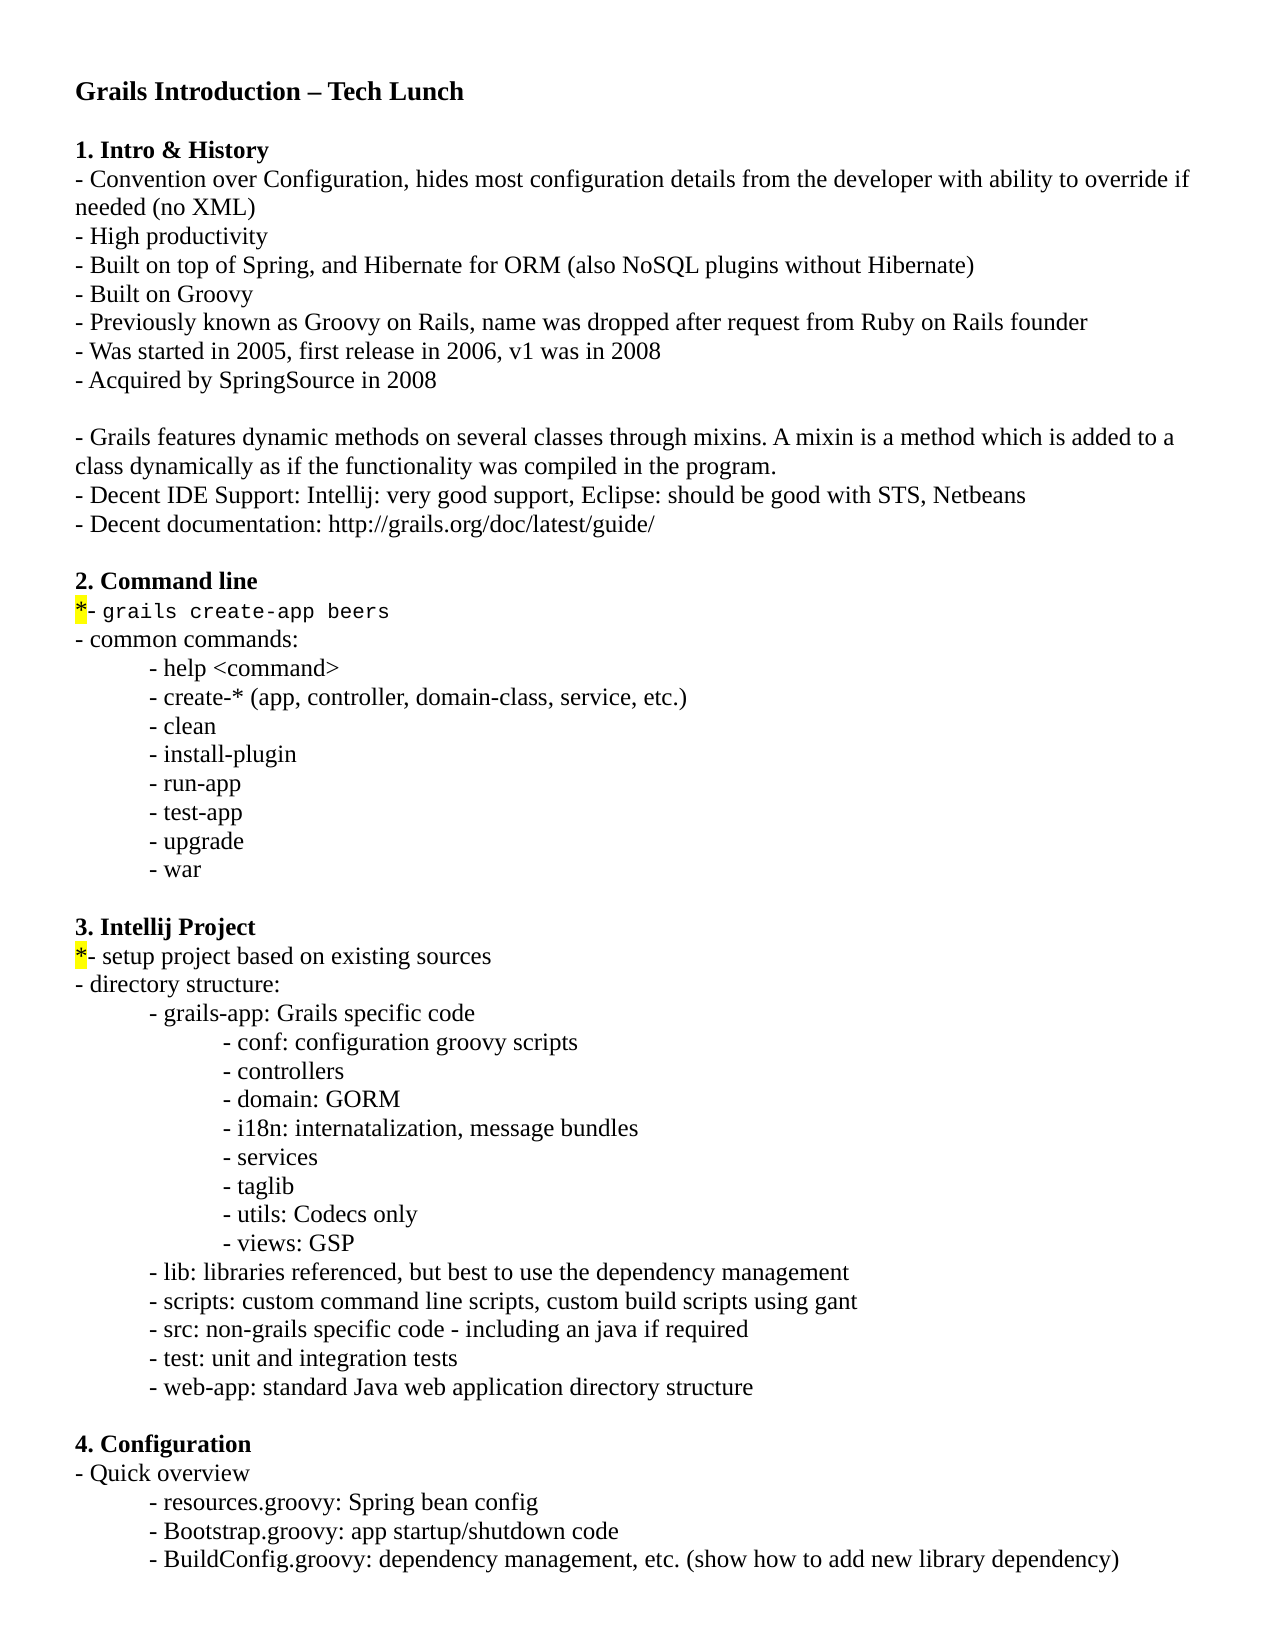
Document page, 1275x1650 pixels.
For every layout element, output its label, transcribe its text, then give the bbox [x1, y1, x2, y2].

text Grails Introduction – Tech Lunch 1. Intro & History - Convention over Configuration, hides most configuration details from the developer with ability to override if needed (no XML) - High productivity - Built on top of Spring, and Hibernate for ORM (also NoSQL plugins without Hibernate) - Built on Groovy - Previously known as Groovy on Rails, name was dropped after request from Ruby on Rails founder - Was started in 2005, first release in 2006, v1 was in 2008 - Acquired by SpringSource in 2008 - Grails features dynamic methods on several classes through mixins. A mixin is a method which is added to a class dynamically as if the functionality was compiled in the program. - Decent IDE Support: Intellij: very good support, Eclipse: should be good with STS, Netbeans - Decent documentation: http://grails.org/doc/latest/guide/ 2. Command line *- grails create-app beers - common commands: - help <command> - create-* (app, controller, domain-class, service, etc.) - clean - install-plugin - run-app - test-app - upgrade - war 3. Intellij Project *- setup project based on existing sources - directory structure: - grails-app: Grails specific code - conf: configuration groovy scripts - controllers - domain: GORM - i18n: internatalization, message bundles - services - taglib - utils: Codecs only - views: GSP - lib: libraries referenced, but best to use the dependency management - scripts: custom command line scripts, custom build scripts using gant - src: non-grails specific code - including an java if required - test: unit and integration tests - web-app: standard Java web application directory structure 4. Configuration - Quick overview - resources.groovy: Spring bean config - Bootstrap.groovy: app startup/shutdown code - BuildConfig.groovy: dependency management, etc. (show how to add new library dependency) [75, 75, 1200, 1573]
